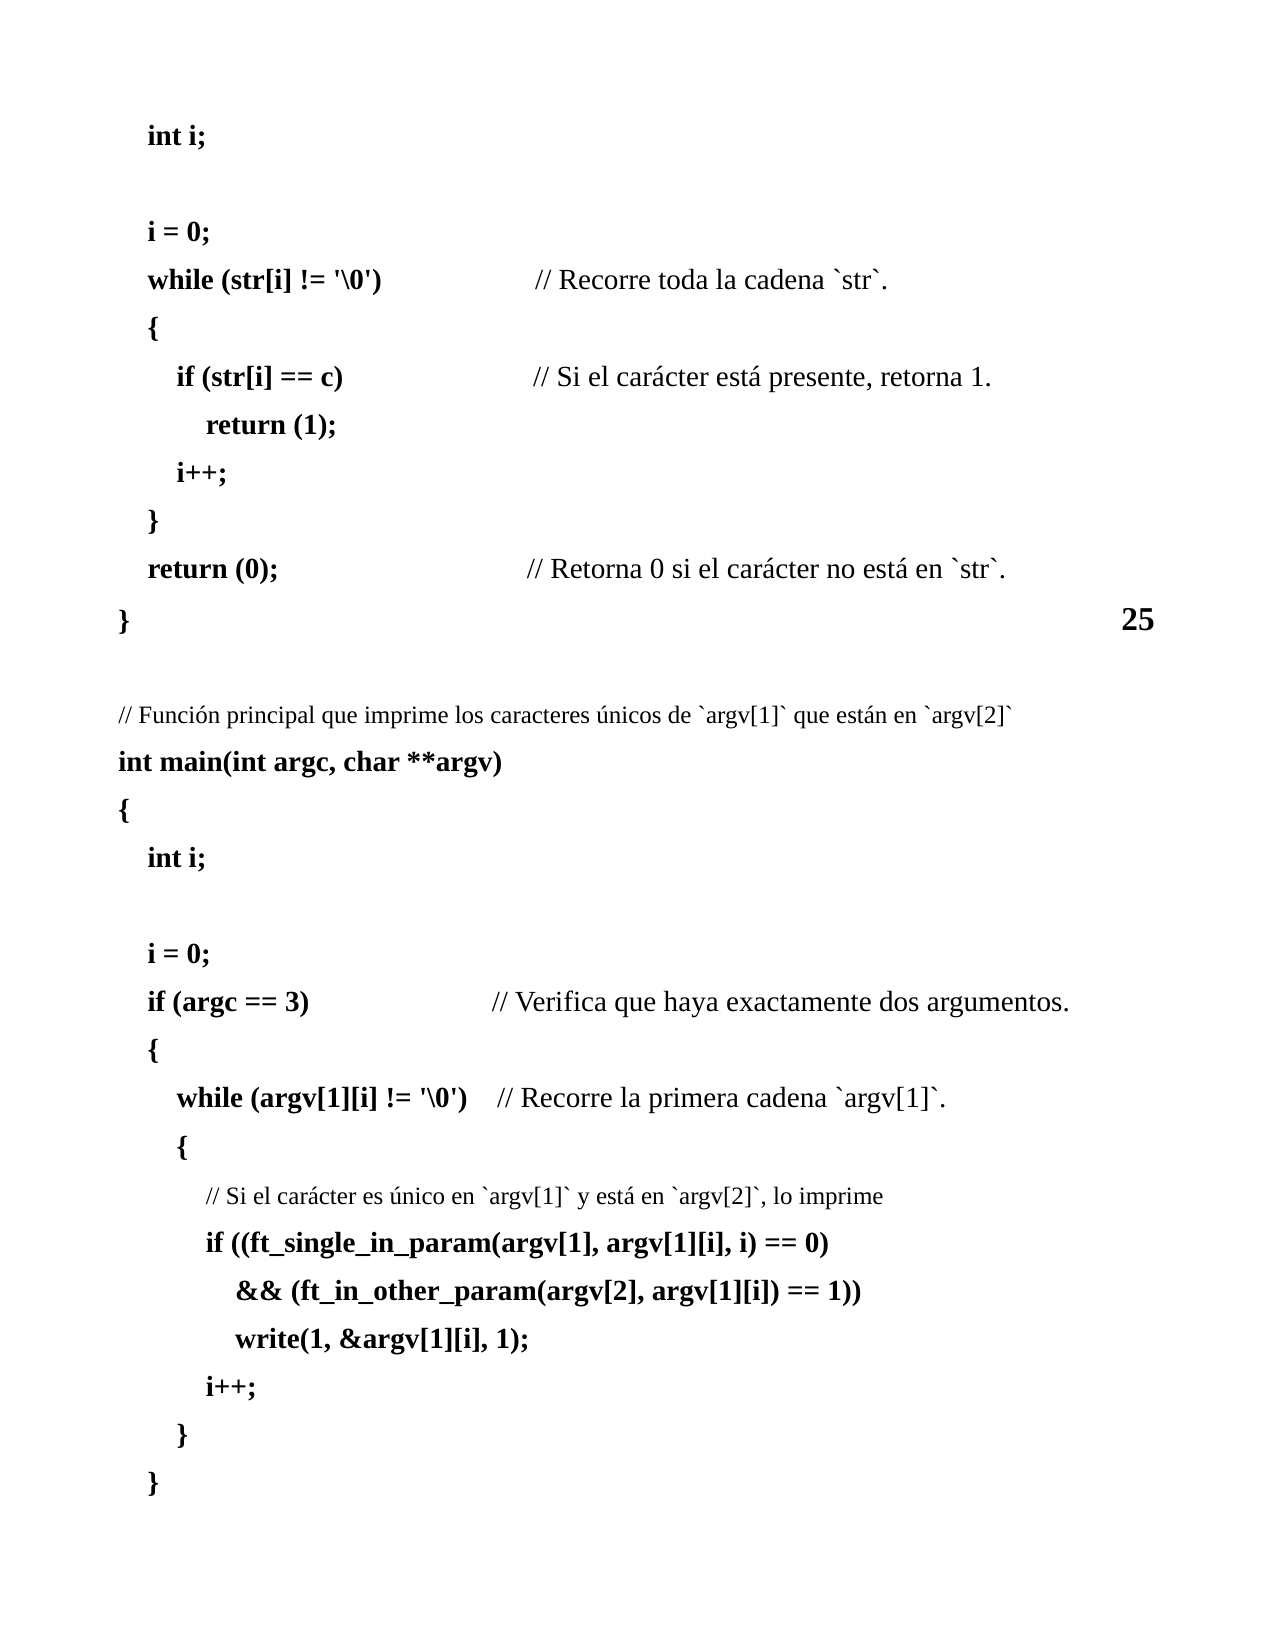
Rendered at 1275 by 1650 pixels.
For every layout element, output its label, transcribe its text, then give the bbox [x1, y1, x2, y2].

text if ((ft_single_in_param(argv[1], argv[1][i], i) == 0) [118, 1225, 1157, 1258]
text int i; [118, 840, 1157, 873]
text { [118, 792, 1157, 825]
text int i; [118, 118, 1157, 152]
text return (1); [118, 407, 1157, 440]
text return (0); // Retorna 0 si el carácter no está en `str`. [118, 551, 1157, 585]
text while (argv[1][i] != '\0') // Recorre la primera cadena `argv[1]`. [118, 1081, 1157, 1114]
text { [118, 1032, 1157, 1066]
text } [118, 1417, 1157, 1451]
text } [118, 503, 1157, 537]
text { [118, 1129, 1157, 1162]
text write(1, &argv[1][i], 1); [118, 1321, 1157, 1355]
text } 25 [118, 599, 1157, 638]
text i = 0; [118, 214, 1157, 248]
text i++; [118, 455, 1157, 488]
text if (str[i] == c) // Si el carácter está presente, retorna 1. [118, 359, 1157, 392]
text { [118, 311, 1157, 344]
text while (str[i] != '\0') // Recorre toda la cadena `str`. [118, 262, 1157, 296]
text i = 0; [118, 936, 1157, 970]
text if (argc == 3) // Verifica que haya exactamente dos argumentos. [118, 984, 1157, 1018]
text // Si el carácter es único en `argv[1]` y está en `argv[2]`, lo imprime [118, 1177, 1157, 1210]
text i++; [118, 1369, 1157, 1403]
text // Función principal que imprime los caracteres únicos de `argv[1]` que están en `argv[2]` [118, 700, 1157, 729]
text int main(int argc, char **argv) [118, 744, 1157, 777]
text } [118, 1466, 1157, 1499]
text && (ft_in_other_param(argv[2], argv[1][i]) == 1)) [118, 1273, 1157, 1307]
